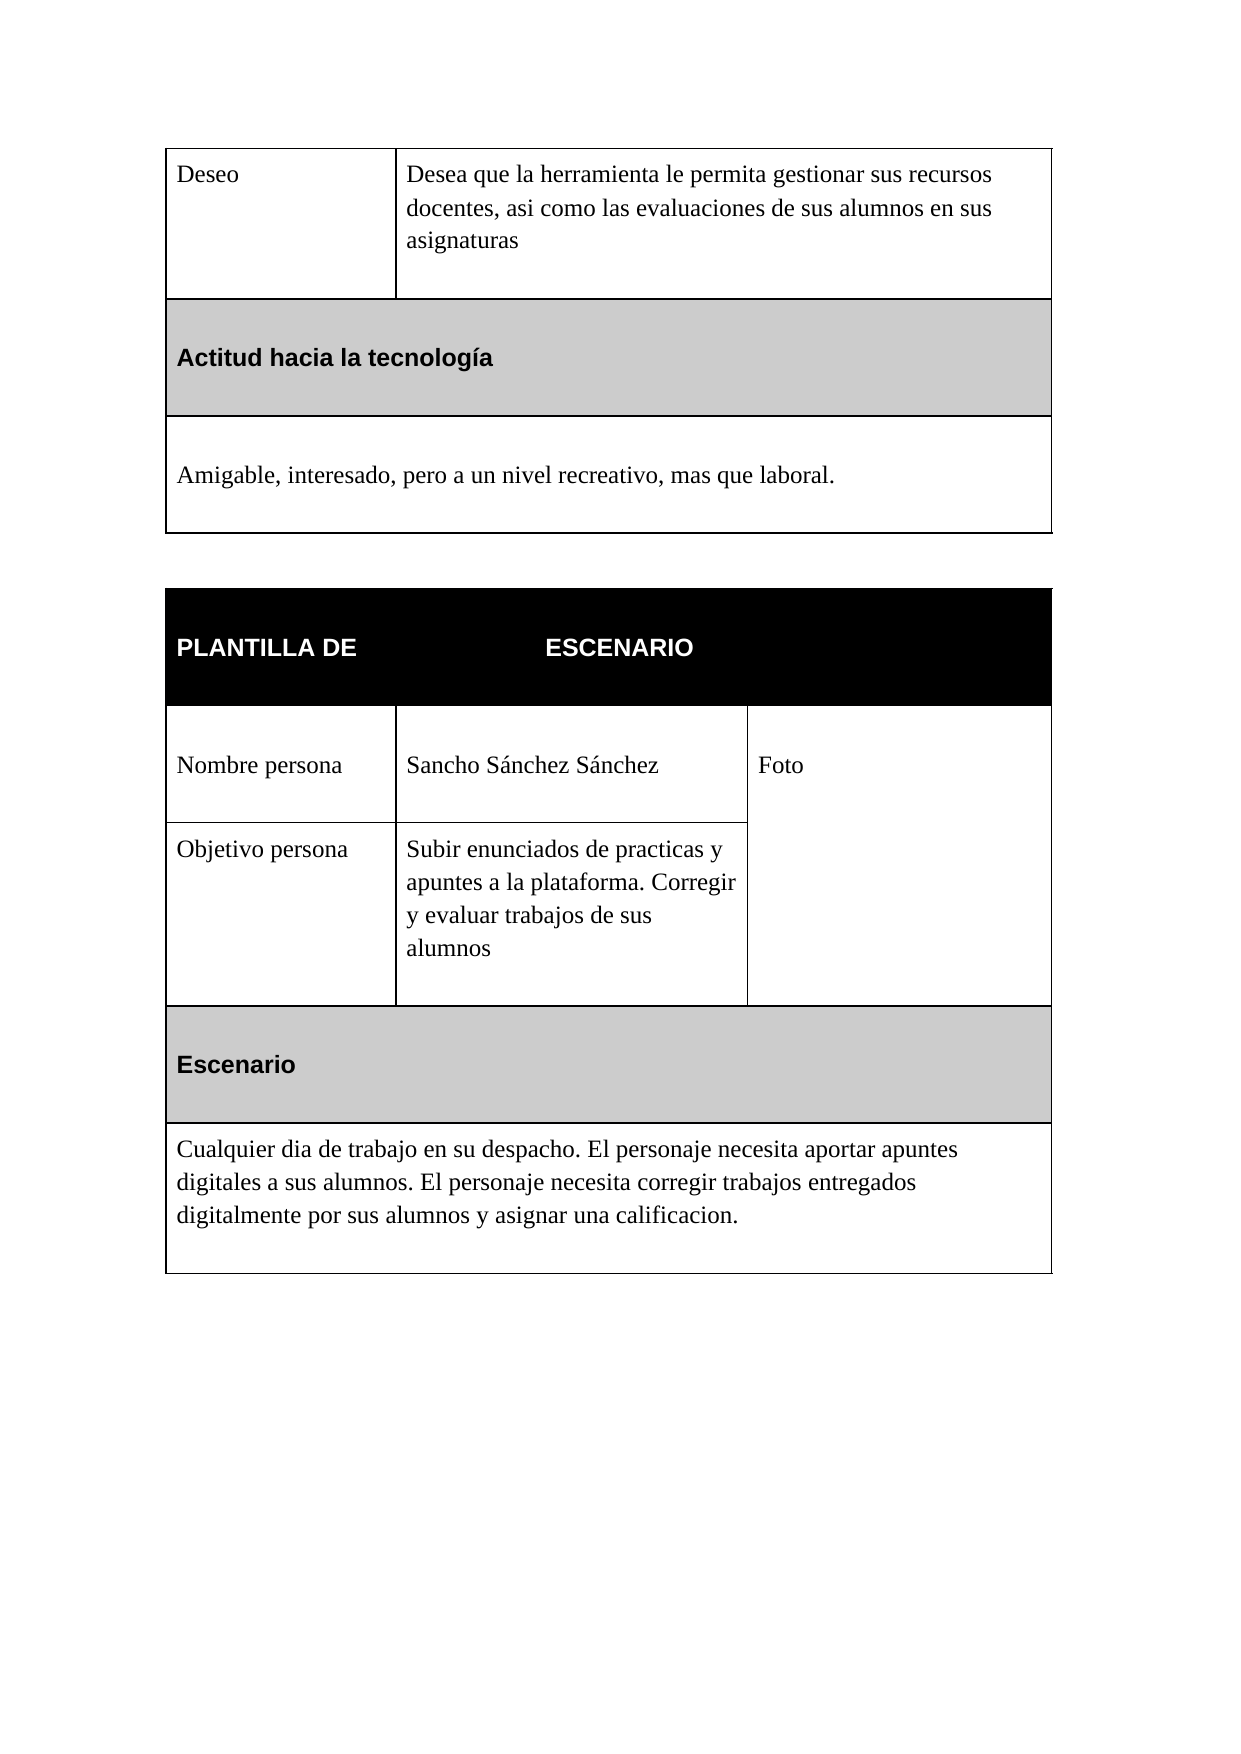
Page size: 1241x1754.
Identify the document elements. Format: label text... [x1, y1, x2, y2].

table_cell Escenario [167, 1007, 1051, 1122]
table_cell Objetivo persona [167, 823, 395, 1005]
table_cell Deseo [167, 149, 395, 298]
table_cell Sancho Sánchez Sánchez [397, 706, 747, 822]
table_cell Nombre persona [167, 706, 395, 822]
table_header PLANTILLA DE ESCENARIO [167, 589, 1051, 705]
table_cell Cualquier dia de trabajo en su despacho. El personaje necesita aportar apuntes digitales a sus alumnos. El personaje necesita corregir trabajos entregados digitalmente por sus alumnos y asignar una calificacion. [167, 1124, 1051, 1272]
table_cell Subir enunciados de practicas y apuntes a la plataforma. Corregir y evaluar trabajos de sus alumnos [397, 823, 747, 1005]
table_cell Amigable, interesado, pero a un nivel recreativo, mas que laboral. [167, 417, 1051, 532]
table_cell Actitud hacia la tecnología [167, 300, 1051, 415]
table_cell Desea que la herramienta le permita gestionar sus recursos docentes, asi como las evaluaciones de sus alumnos en sus asignaturas [397, 149, 1051, 298]
table_cell Foto [748, 706, 1051, 1005]
